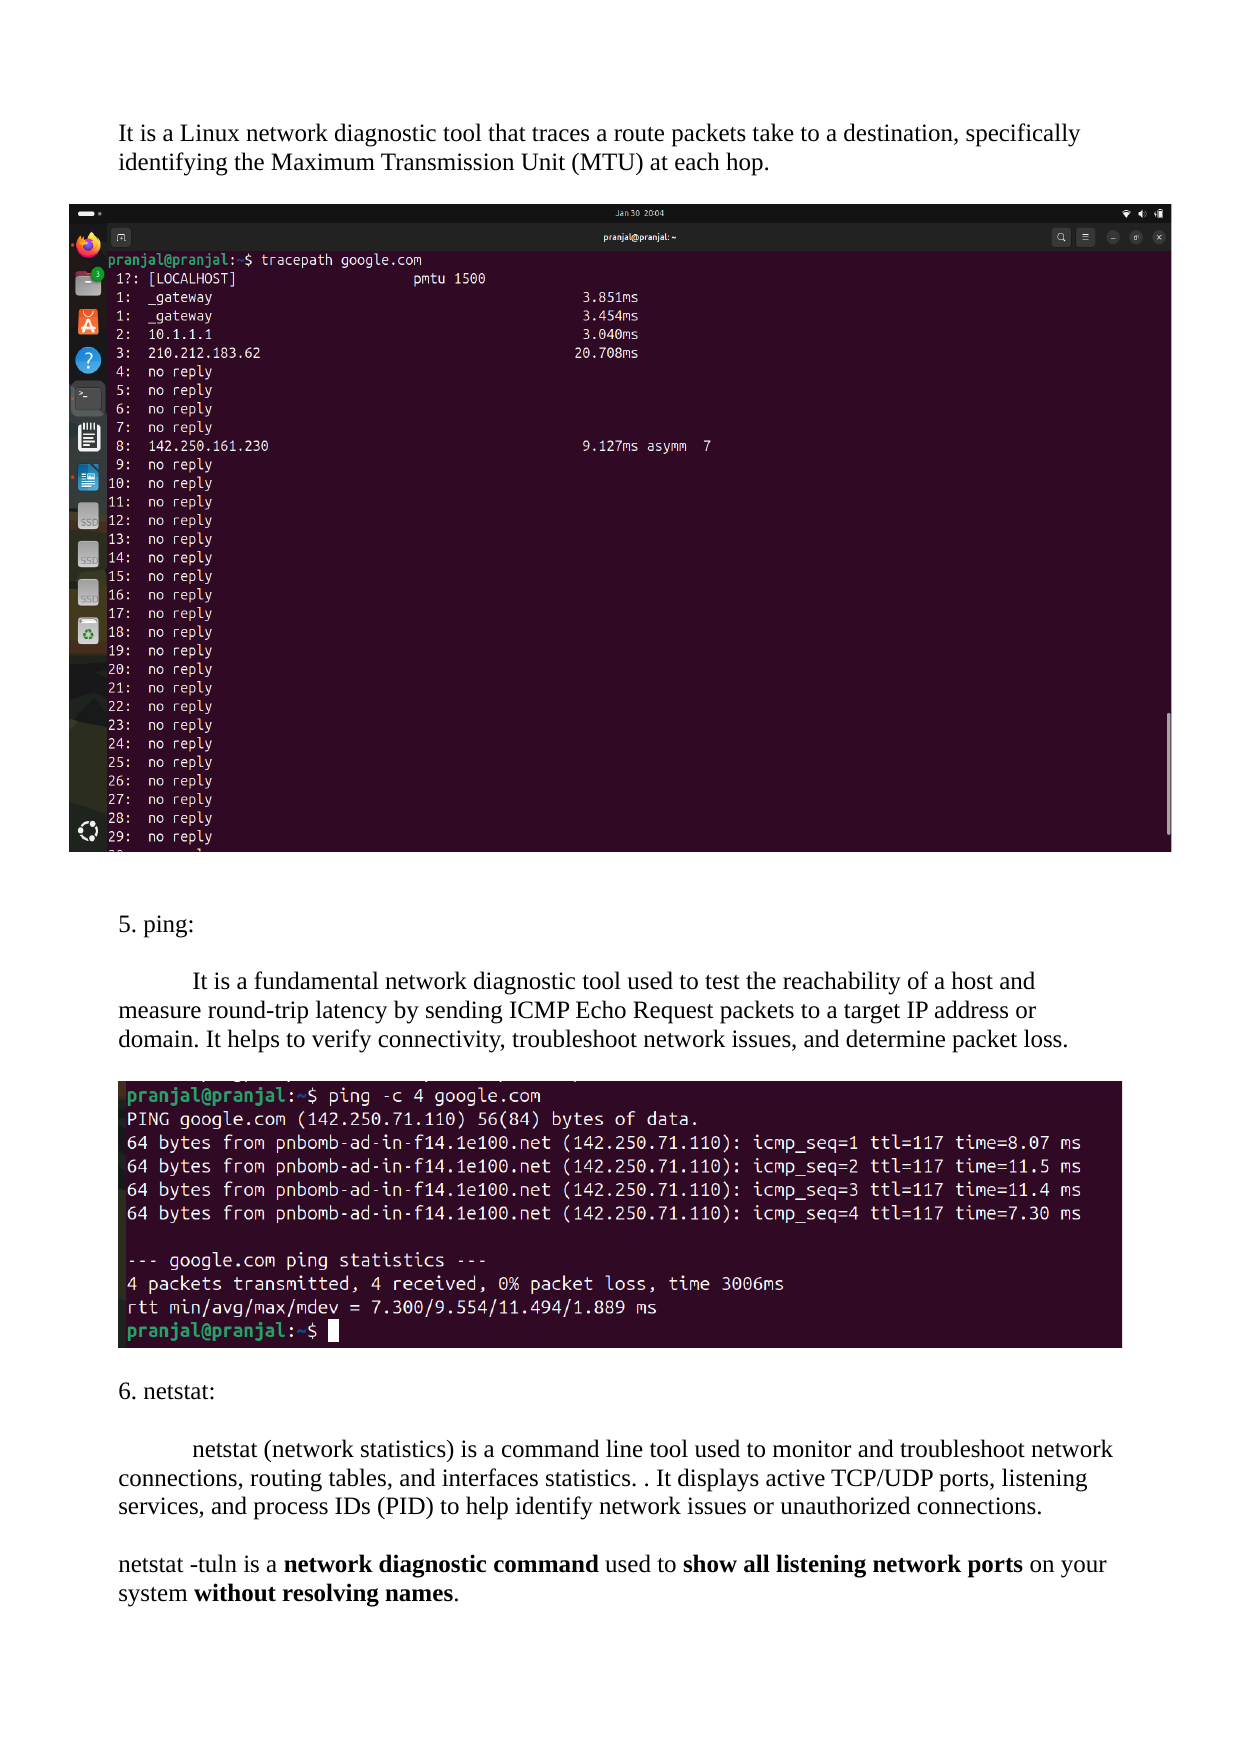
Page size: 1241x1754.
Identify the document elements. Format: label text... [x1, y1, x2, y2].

text netstat -tuln is a network diagnostic command used to show all listening network ports on your system without resolving names. [118, 1549, 1122, 1606]
picture [69, 204, 1172, 852]
text 5. ping: [118, 909, 1122, 937]
text It is a fundamental network diagnostic tool used to test the reachability of a host and measure round-trip latency by sending ICMP Echo Request packets to a target IP address or domain. It helps to verify connectivity, troubleshoot network issues, and determine packet loss. [118, 966, 1122, 1052]
picture [118, 1081, 1123, 1348]
text 6. netstat: [118, 1376, 1122, 1405]
text It is a Linux network diagnostic tool that traces a route packets take to a destination, specifically identifying the Maximum Transmission Unit (MTU) at each hop. [118, 118, 1122, 176]
text netstat (network statistics) is a command line tool used to monitor and troubleshoot network connections, routing tables, and interfaces statistics. . It displays active TCP/UDP ports, listening services, and process IDs (PID) to help identify network issues or unauthorized connections. [118, 1434, 1122, 1520]
